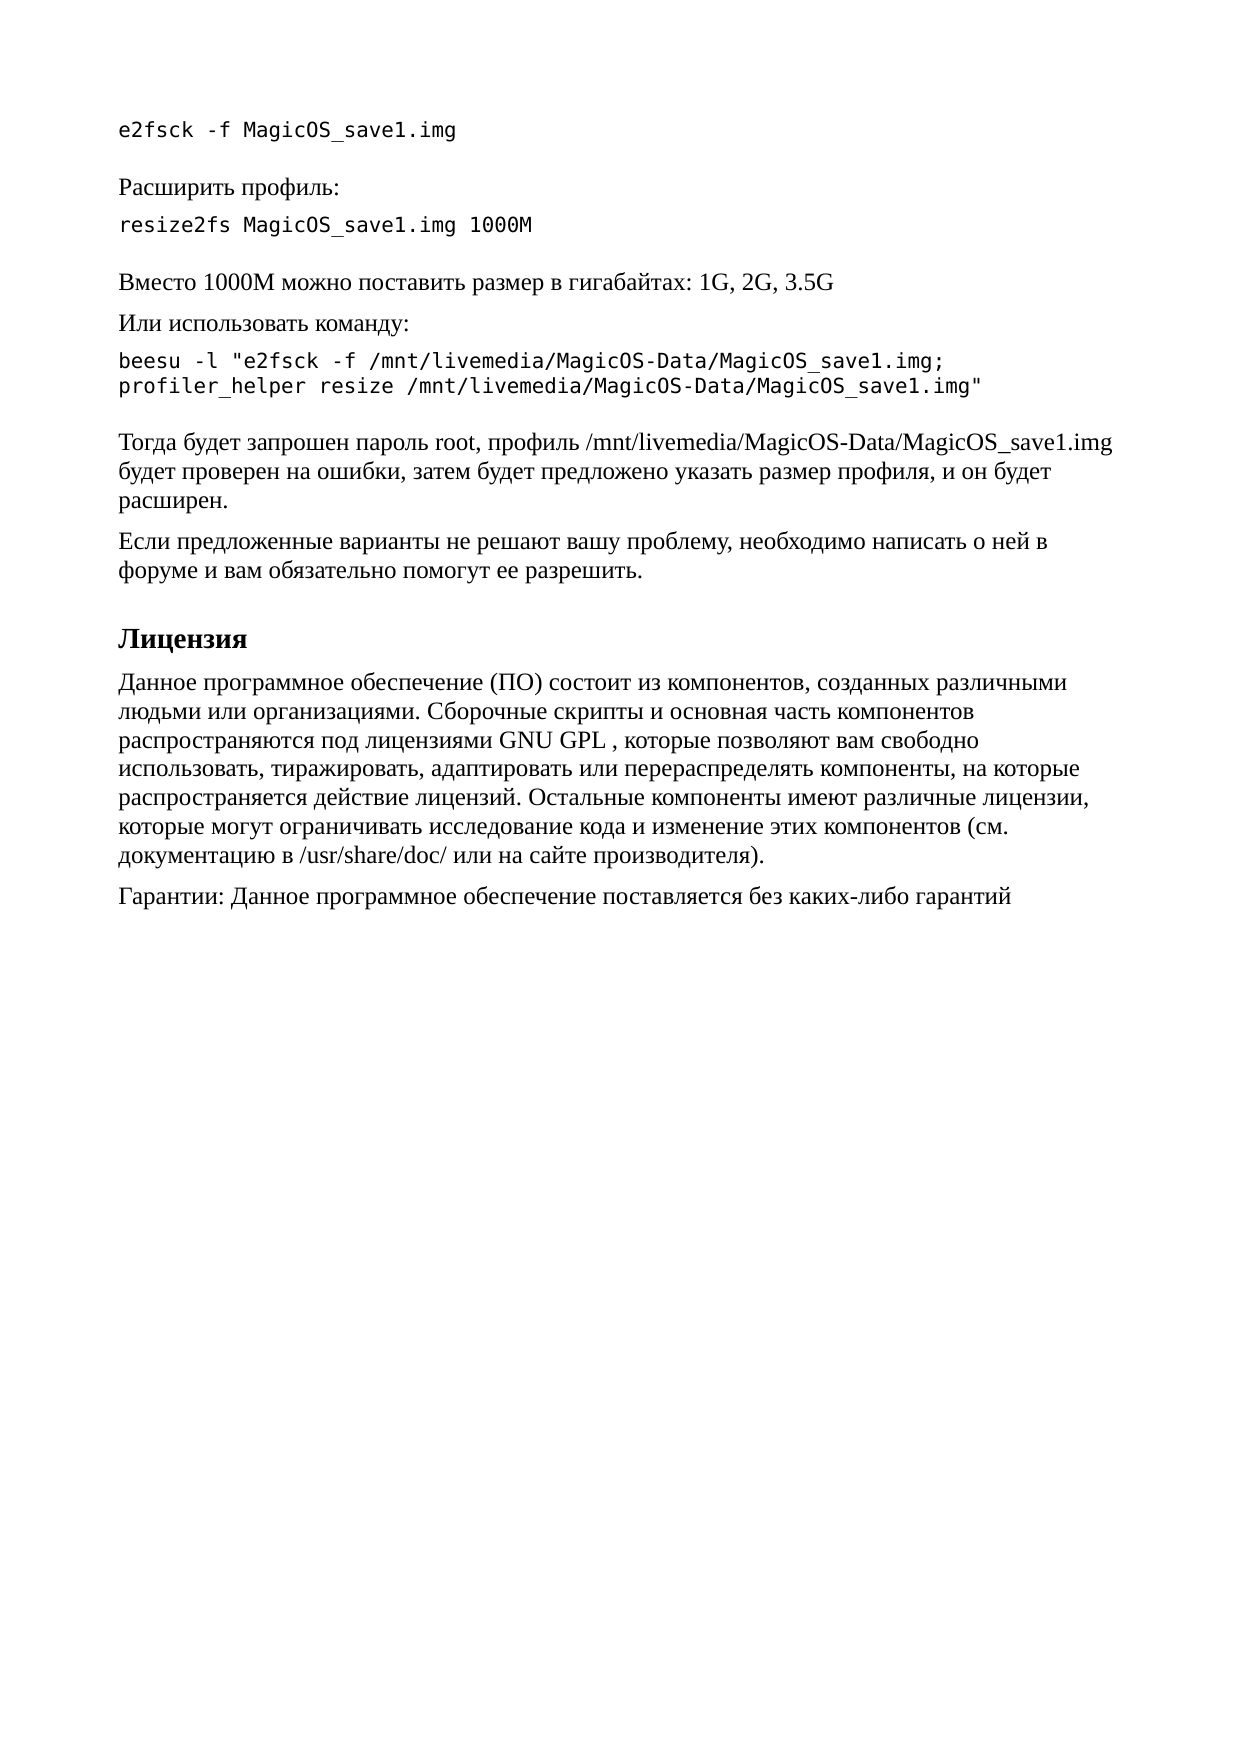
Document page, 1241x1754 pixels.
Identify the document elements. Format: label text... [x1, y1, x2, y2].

text Расширить профиль: [118, 172, 1122, 201]
subtitle Лицензия [118, 621, 1122, 655]
text Данное программное обеспечение (ПО) состоит из компонентов, созданных различными людьми или организациями. Сборочные скрипты и основная часть компонентов распространяются под лицензиями GNU GPL , которые позволяют вам свободно использовать, тиражировать, адаптировать или перераспределять компоненты, на которые распространяется действие лицензий. Остальные компоненты имеют различные лицензии, которые могут ограничивать исследование кода и изменение этих компонентов (см. документацию в /usr/share/doc/ или на сайте производителя). [118, 667, 1122, 868]
text resize2fs MagicOS_save1.img 1000M [118, 213, 1122, 237]
text Тогда будет запрошен пароль root, профиль /mnt/livemedia/MagicOS-Data/MagicOS_save1.img будет проверен на ошибки, затем будет предложено указать размер профиля, и он будет расширен. [118, 427, 1122, 514]
text Если предложенные варианты не решают вашу проблему, необходимо написать о ней в форуме и вам обязательно помогут ее разрешить. [118, 526, 1122, 584]
text Вместо 1000M можно поставить размер в гигабайтах: 1G, 2G, 3.5G [118, 267, 1122, 296]
text Гарантии: Данное программное обеспечение поставляется без каких-либо гарантий [118, 881, 1122, 910]
text beesu -l "e2fsck -f /mnt/livemedia/MagicOS-Data/MagicOS_save1.img; profiler_helper resize /mnt/livemedia/MagicOS-Data/MagicOS_save1.img" [118, 349, 1122, 398]
text Или использовать команду: [118, 308, 1122, 337]
text e2fsck -f MagicOS_save1.img [118, 118, 1122, 142]
